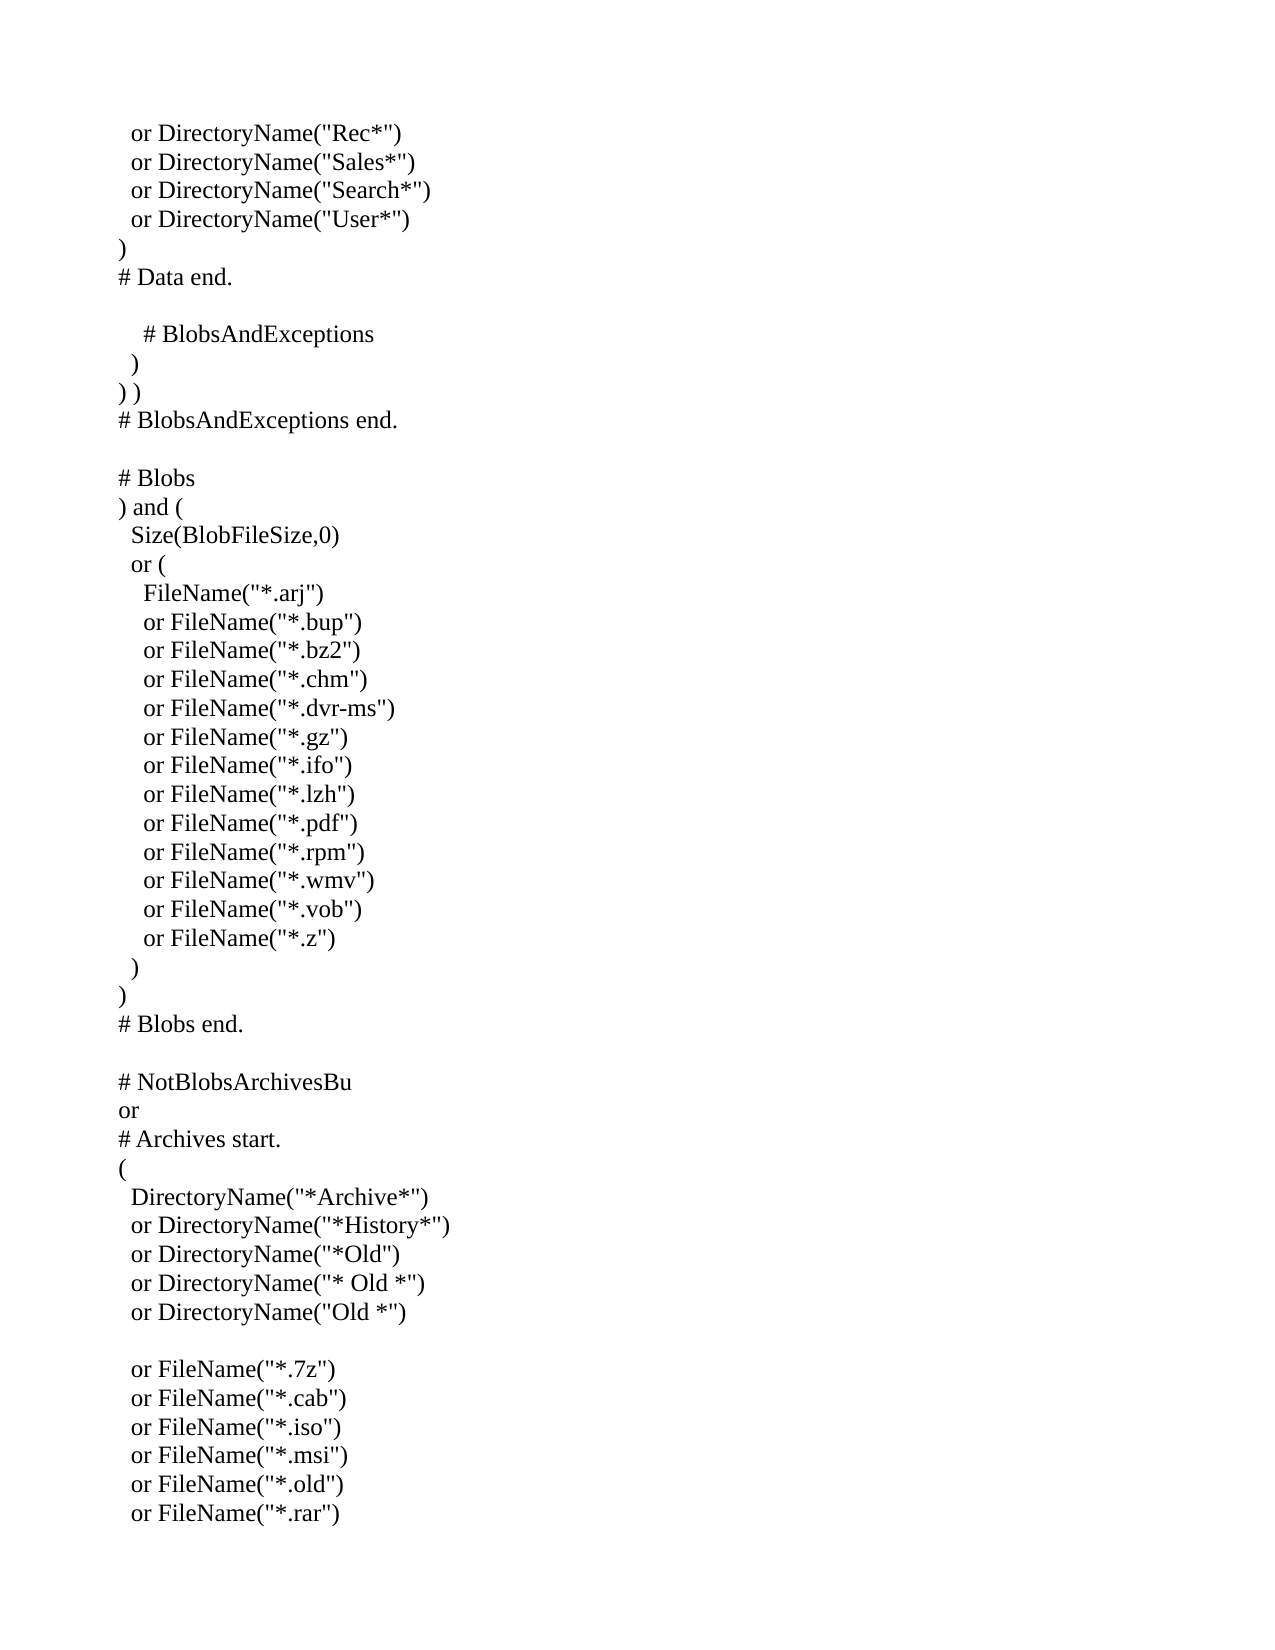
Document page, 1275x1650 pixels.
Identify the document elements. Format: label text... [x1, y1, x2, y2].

text or DirectoryName("*History*") [118, 1211, 1157, 1239]
text or DirectoryName("User*") [118, 204, 1157, 233]
text Size(BlobFileSize,0) [118, 521, 1157, 549]
text or DirectoryName("Rec*") [118, 118, 1157, 147]
text or FileName("*.bz2") [118, 636, 1157, 664]
text or FileName("*.iso") [118, 1412, 1157, 1441]
text or FileName("*.rar") [118, 1498, 1157, 1527]
text or FileName("*.gz") [118, 722, 1157, 751]
text ) [118, 952, 1157, 981]
text # BlobsAndExceptions end. [118, 406, 1157, 434]
text or FileName("*.chm") [118, 664, 1157, 693]
text or DirectoryName("* Old *") [118, 1268, 1157, 1297]
text or FileName("*.rpm") [118, 837, 1157, 866]
text or FileName("*.pdf") [118, 808, 1157, 837]
text or FileName("*.cab") [118, 1383, 1157, 1412]
text or FileName("*.lzh") [118, 779, 1157, 808]
text DirectoryName("*Archive*") [118, 1182, 1157, 1211]
text or FileName("*.bup") [118, 607, 1157, 636]
text ) [118, 981, 1157, 1009]
text ) [118, 233, 1157, 262]
text or DirectoryName("Search*") [118, 176, 1157, 204]
text # NotBlobsArchivesBu [118, 1067, 1157, 1096]
text or DirectoryName("Old *") [118, 1297, 1157, 1326]
text or FileName("*.dvr-ms") [118, 693, 1157, 722]
text # Data end. [118, 262, 1157, 291]
text ( [118, 1153, 1157, 1182]
text # BlobsAndExceptions [118, 319, 1157, 348]
text ) and ( [118, 492, 1157, 521]
text or FileName("*.ifo") [118, 751, 1157, 779]
text or FileName("*.vob") [118, 894, 1157, 923]
text or [118, 1096, 1157, 1124]
text or DirectoryName("Sales*") [118, 147, 1157, 176]
text or FileName("*.wmv") [118, 866, 1157, 894]
text # Blobs end. [118, 1009, 1157, 1038]
text ) ) [118, 377, 1157, 406]
text or ( [118, 549, 1157, 578]
text ) [118, 348, 1157, 377]
text or FileName("*.z") [118, 923, 1157, 952]
text or FileName("*.msi") [118, 1441, 1157, 1469]
text or FileName("*.old") [118, 1469, 1157, 1498]
text or FileName("*.7z") [118, 1354, 1157, 1383]
text FileName("*.arj") [118, 578, 1157, 607]
text # Blobs [118, 463, 1157, 492]
text or DirectoryName("*Old") [118, 1239, 1157, 1268]
text # Archives start. [118, 1124, 1157, 1153]
